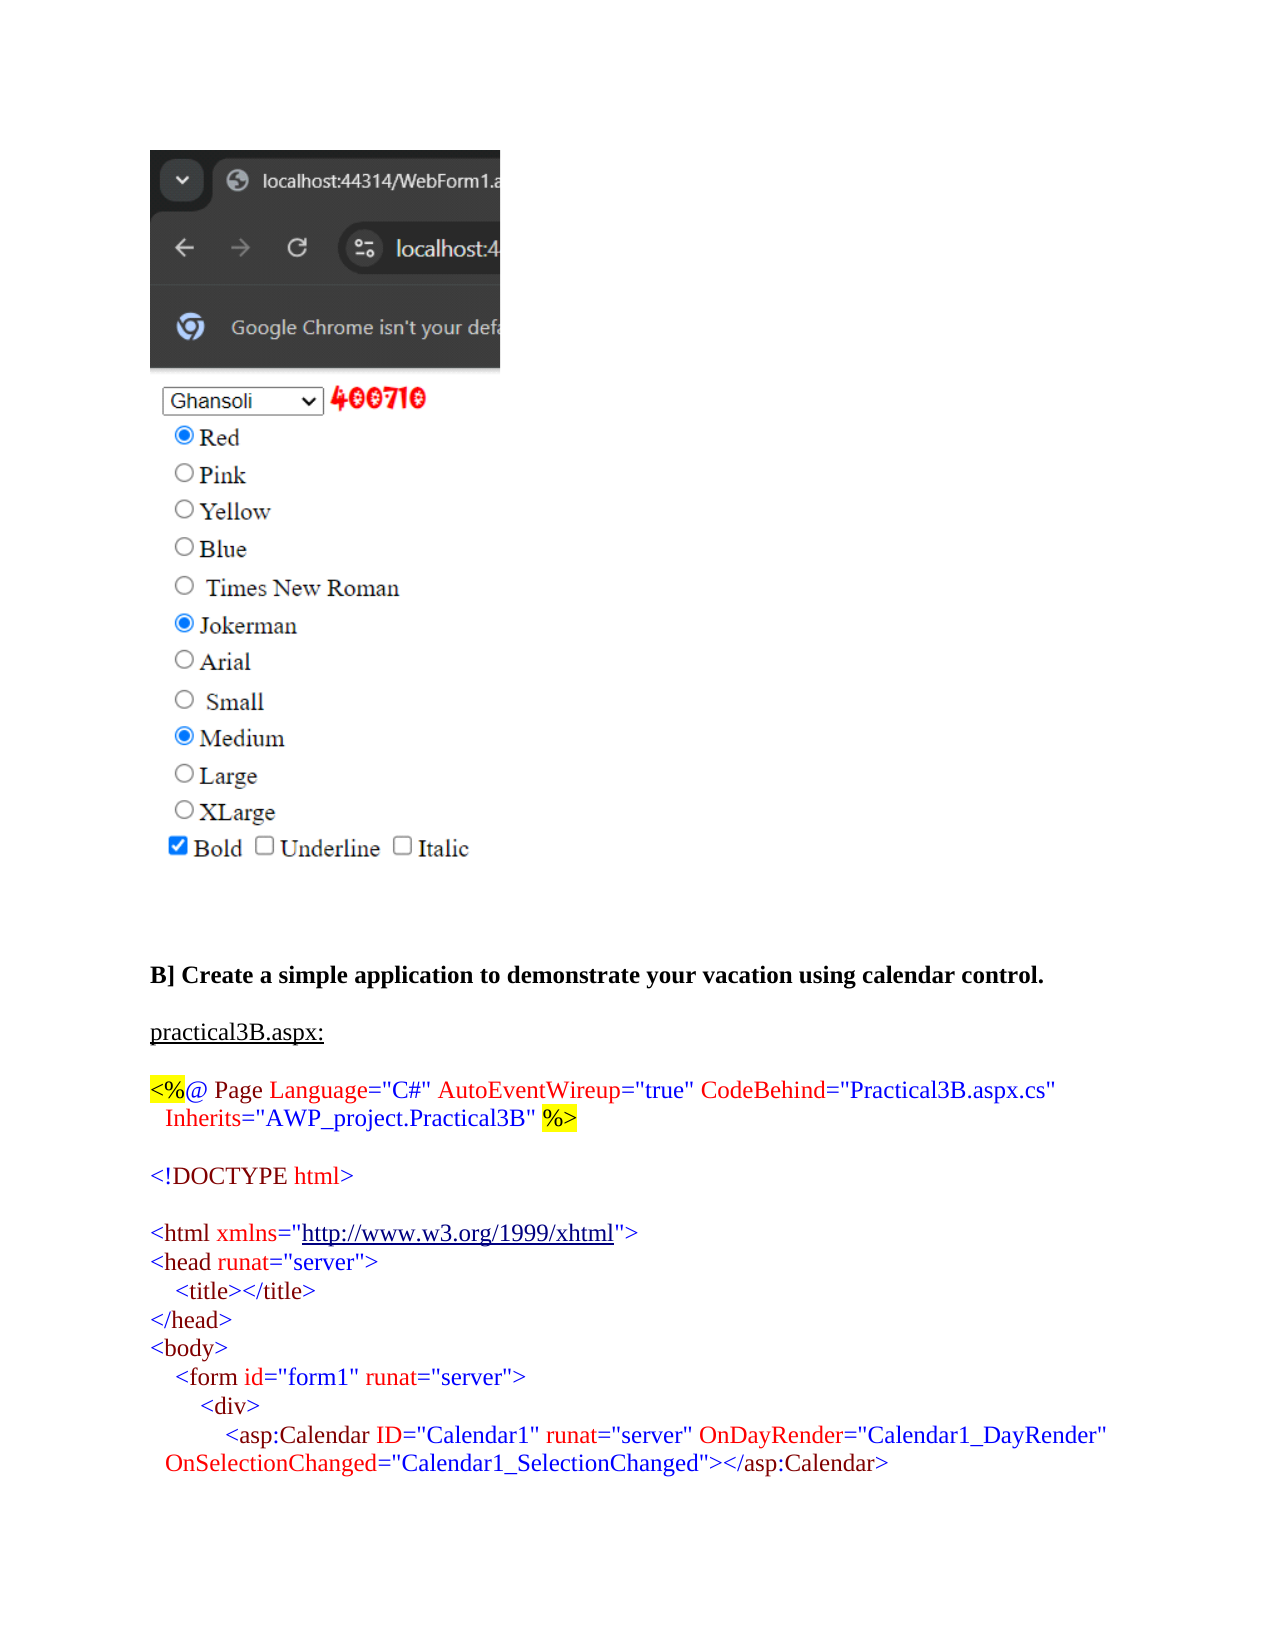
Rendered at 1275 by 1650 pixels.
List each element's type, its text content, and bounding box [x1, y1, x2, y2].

text <title></title> [150, 1276, 1125, 1305]
text <head runat="server"> [150, 1247, 1125, 1276]
text <html xmlns="http://www.w3.org/1999/xhtml"> [150, 1218, 1125, 1247]
text </head> [150, 1305, 1125, 1333]
text <%@ Page Language="C#" AutoEventWireup="true" CodeBehind="Practical3B.aspx.cs" Inherits="AWP_project.Practical3B" %> [150, 1075, 1125, 1132]
text <body> [150, 1333, 1125, 1362]
text practical3B.aspx: [150, 1017, 1125, 1046]
text <div> [150, 1391, 1125, 1420]
text <form id="form1" runat="server"> [150, 1362, 1125, 1391]
text <asp:Calendar ID="Calendar1" runat="server" OnDayRender="Calendar1_DayRender" OnSelectionChanged="Calendar1_SelectionChanged"></asp:Calendar> [150, 1420, 1125, 1477]
text <!DOCTYPE html> [150, 1161, 1125, 1190]
text B] Create a simple application to demonstrate your vacation using calendar control. [150, 960, 1125, 988]
